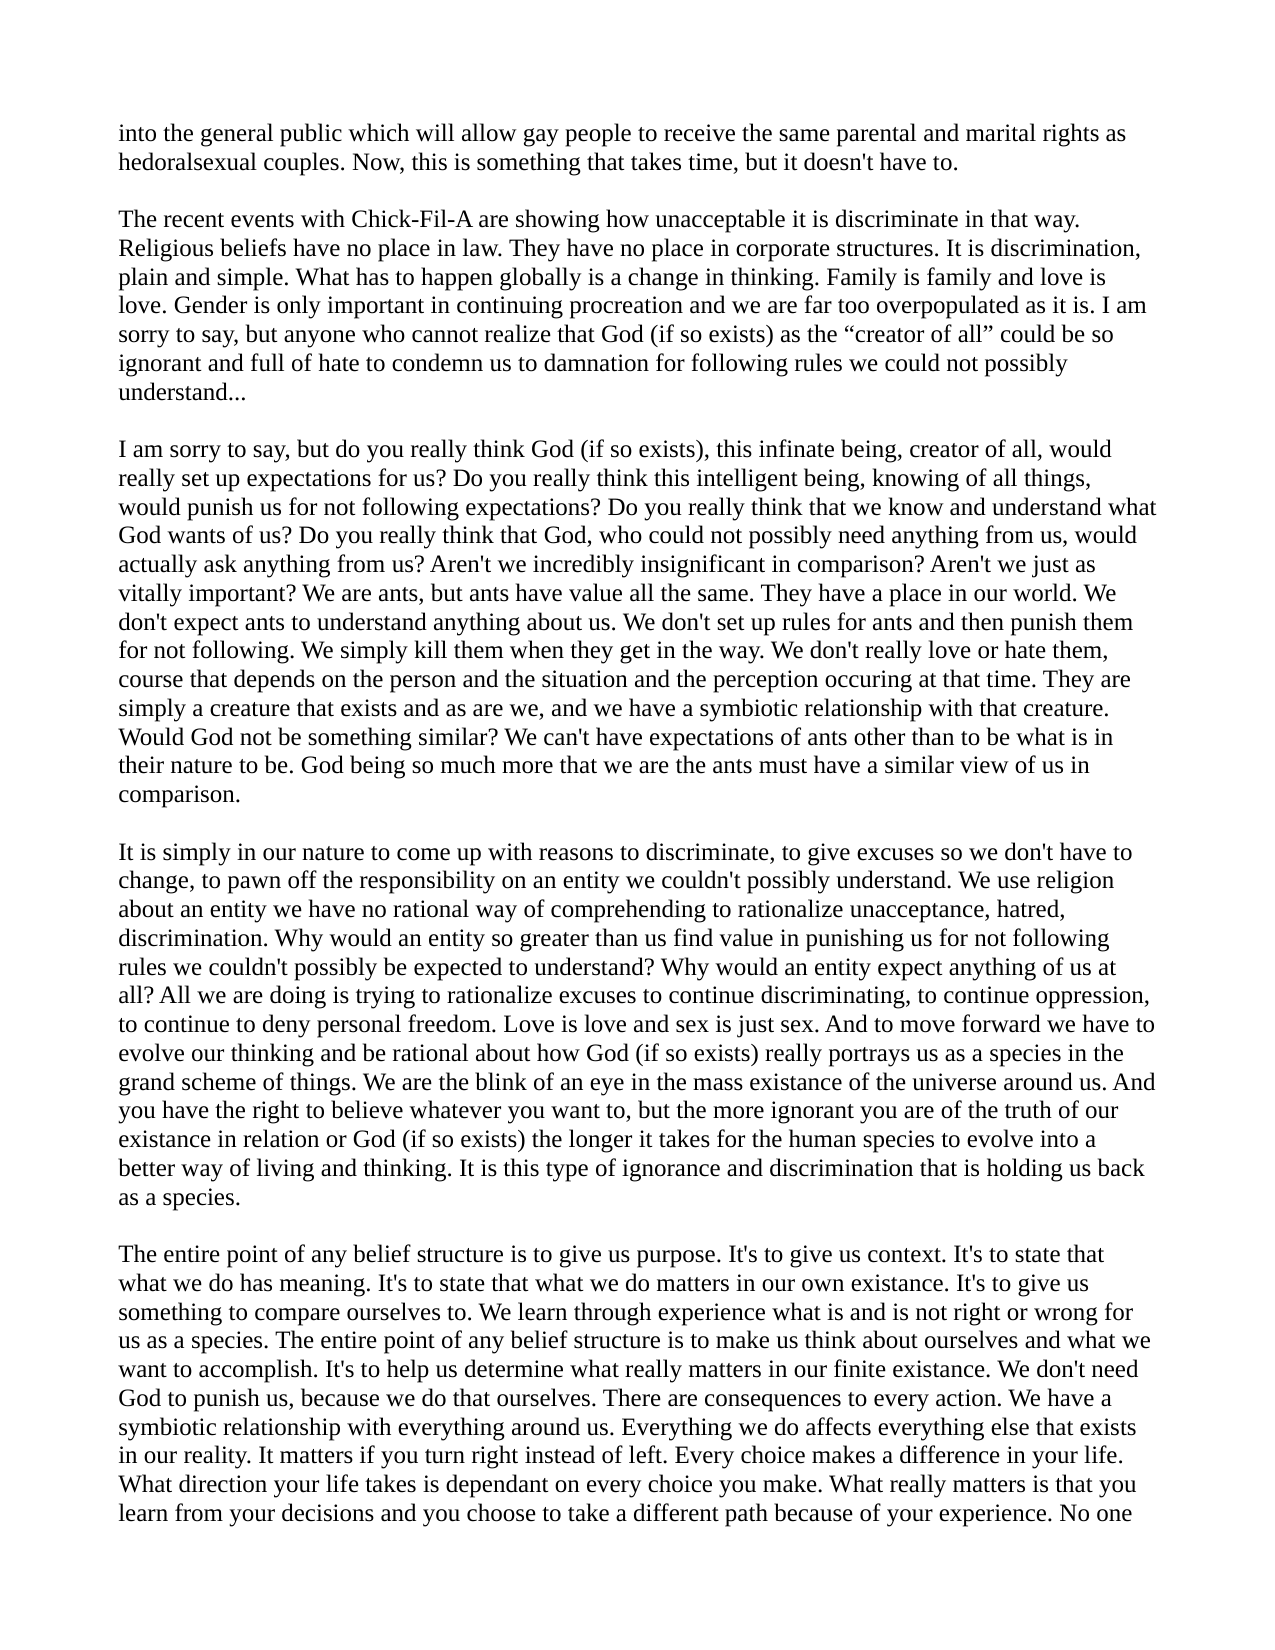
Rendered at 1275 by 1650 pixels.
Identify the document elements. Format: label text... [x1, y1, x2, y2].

text I am sorry to say, but do you really think God (if so exists), this infinate being, creator of all, would really set up expectations for us? Do you really think this intelligent being, knowing of all things, would punish us for not following expectations? Do you really think that we know and understand what God wants of us? Do you really think that God, who could not possibly need anything from us, would actually ask anything from us? Aren't we incredibly insignificant in comparison? Aren't we just as vitally important? We are ants, but ants have value all the same. They have a place in our world. We don't expect ants to understand anything about us. We don't set up rules for ants and then punish them for not following. We simply kill them when they get in the way. We don't really love or hate them, course that depends on the person and the situation and the perception occuring at that time. They are simply a creature that exists and as are we, and we have a symbiotic relationship with that creature. Would God not be something similar? We can't have expectations of ants other than to be what is in their nature to be. God being so much more that we are the ants must have a similar view of us in comparison. [118, 434, 1157, 808]
text into the general public which will allow gay people to receive the same parental and marital rights as hedoralsexual couples. Now, this is something that takes time, but it doesn't have to. [118, 118, 1157, 176]
text It is simply in our nature to come up with reasons to discriminate, to give excuses so we don't have to change, to pawn off the responsibility on an entity we couldn't possibly understand. We use religion about an entity we have no rational way of comprehending to rationalize unacceptance, hatred, discrimination. Why would an entity so greater than us find value in punishing us for not following rules we couldn't possibly be expected to understand? Why would an entity expect anything of us at all? All we are doing is trying to rationalize excuses to continue discriminating, to continue oppression, to continue to deny personal freedom. Love is love and sex is just sex. And to move forward we have to evolve our thinking and be rational about how God (if so exists) really portrays us as a species in the grand scheme of things. We are the blink of an eye in the mass existance of the universe around us. And you have the right to believe whatever you want to, but the more ignorant you are of the truth of our existance in relation or God (if so exists) the longer it takes for the human species to evolve into a better way of living and thinking. It is this type of ignorance and discrimination that is holding us back as a species. [118, 837, 1157, 1211]
text The recent events with Chick-Fil-A are showing how unacceptable it is discriminate in that way. Religious beliefs have no place in law. They have no place in corporate structures. It is discrimination, plain and simple. What has to happen globally is a change in thinking. Family is family and love is love. Gender is only important in continuing procreation and we are far too overpopulated as it is. I am sorry to say, but anyone who cannot realize that God (if so exists) as the “creator of all” could be so ignorant and full of hate to condemn us to damnation for following rules we could not possibly understand... [118, 204, 1157, 406]
text The entire point of any belief structure is to give us purpose. It's to give us context. It's to state that what we do has meaning. It's to state that what we do matters in our own existance. It's to give us something to compare ourselves to. We learn through experience what is and is not right or wrong for us as a species. The entire point of any belief structure is to make us think about ourselves and what we want to accomplish. It's to help us determine what really matters in our finite existance. We don't need God to punish us, because we do that ourselves. There are consequences to every action. We have a symbiotic relationship with everything around us. Everything we do affects everything else that exists in our reality. It matters if you turn right instead of left. Every choice makes a difference in your life. What direction your life takes is dependant on every choice you make. What really matters is that you learn from your decisions and you choose to take a different path because of your experience. No one [118, 1239, 1157, 1527]
